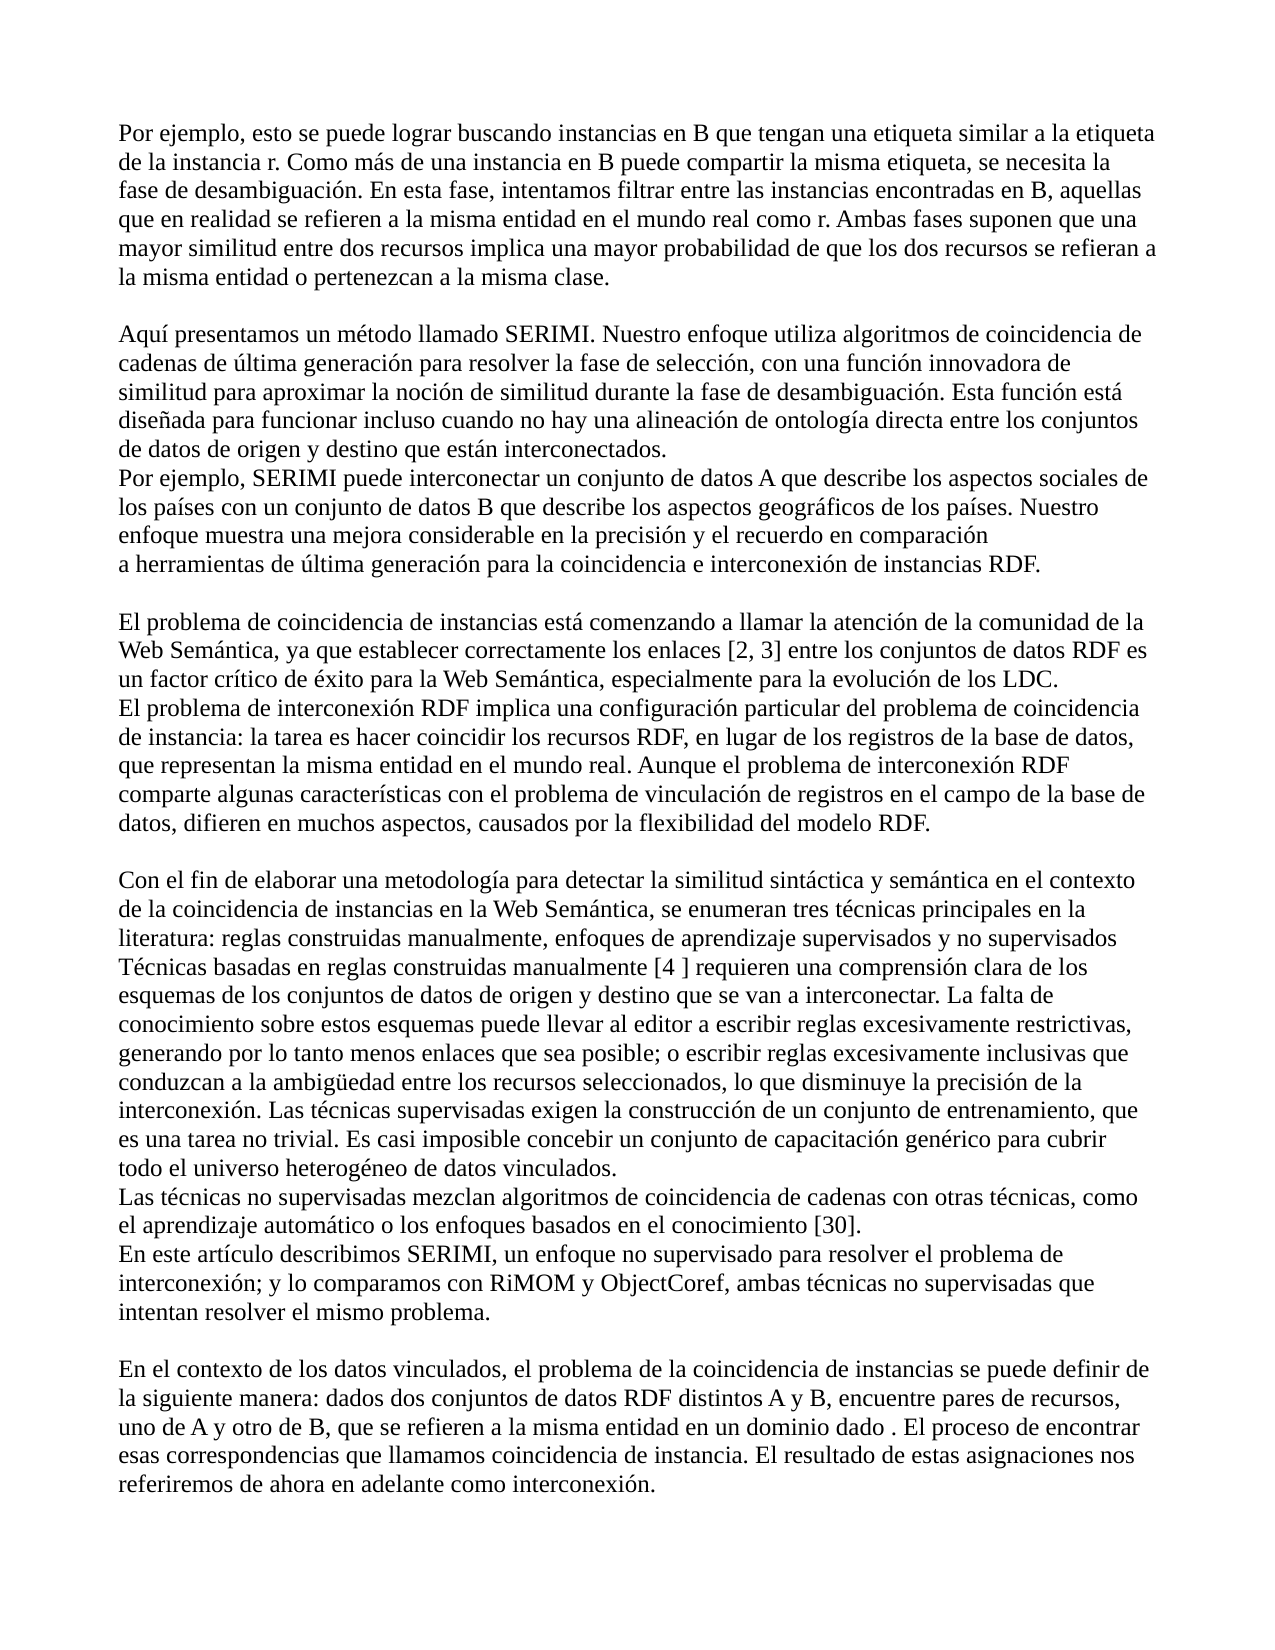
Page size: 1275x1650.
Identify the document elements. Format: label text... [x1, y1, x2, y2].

text Las técnicas no supervisadas mezclan algoritmos de coincidencia de cadenas con otras técnicas, como el aprendizaje automático o los enfoques basados ​​en el conocimiento [30]. [118, 1182, 1157, 1239]
text Por ejemplo, SERIMI puede interconectar un conjunto de datos A que describe los aspectos sociales de los países con un conjunto de datos B que describe los aspectos geográficos de los países. Nuestro enfoque muestra una mejora considerable en la precisión y el recuerdo en comparación [118, 463, 1157, 549]
text En el contexto de los datos vinculados, el problema de la coincidencia de instancias se puede definir de la siguiente manera: dados dos conjuntos de datos RDF distintos A y B, encuentre pares de recursos, uno de A y otro de B, que se refieren a la misma entidad en un dominio dado . El proceso de encontrar esas correspondencias que llamamos coincidencia de instancia. El resultado de estas asignaciones nos referiremos de ahora en adelante como interconexión. [118, 1354, 1157, 1498]
text Por ejemplo, esto se puede lograr buscando instancias en B que tengan una etiqueta similar a la etiqueta de la instancia r. Como más de una instancia en B puede compartir la misma etiqueta, se necesita la fase de desambiguación. En esta fase, intentamos filtrar entre las instancias encontradas en B, aquellas que en realidad se refieren a la misma entidad en el mundo real como r. Ambas fases suponen que una mayor similitud entre dos recursos implica una mayor probabilidad de que los dos recursos se refieran a la misma entidad o pertenezcan a la misma clase. [118, 118, 1157, 291]
text El problema de interconexión RDF implica una configuración particular del problema de coincidencia de instancia: la tarea es hacer coincidir los recursos RDF, en lugar de los registros de la base de datos, que representan la misma entidad en el mundo real. Aunque el problema de interconexión RDF comparte algunas características con el problema de vinculación de registros en el campo de la base de datos, difieren en muchos aspectos, causados por la flexibilidad del modelo RDF. [118, 693, 1157, 837]
text Aquí presentamos un método llamado SERIMI. Nuestro enfoque utiliza algoritmos de coincidencia de cadenas de última generación para resolver la fase de selección, con una función innovadora de similitud para aproximar la noción de similitud durante la fase de desambiguación. Esta función está diseñada para funcionar incluso cuando no hay una alineación de ontología directa entre los conjuntos de datos de origen y destino que están interconectados. [118, 319, 1157, 463]
text a herramientas de última generación para la coincidencia e interconexión de instancias RDF. [118, 549, 1157, 578]
text El problema de coincidencia de instancias está comenzando a llamar la atención de la comunidad de la Web Semántica, ya que establecer correctamente los enlaces [2, 3] entre los conjuntos de datos RDF es un factor crítico de éxito para la Web Semántica, especialmente para la evolución de los LDC. [118, 607, 1157, 693]
text En este artículo describimos SERIMI, un enfoque no supervisado para resolver el problema de interconexión; y lo comparamos con RiMOM y ObjectCoref, ambas técnicas no supervisadas que intentan resolver el mismo problema. [118, 1239, 1157, 1326]
text Con el fin de elaborar una metodología para detectar la similitud sintáctica y semántica en el contexto de la coincidencia de instancias en la Web Semántica, se enumeran tres técnicas principales en la literatura: reglas construidas manualmente, enfoques de aprendizaje supervisados ​​y no supervisados ​​Técnicas basadas en reglas construidas manualmente [4 ] requieren una comprensión clara de los esquemas de los conjuntos de datos de origen y destino que se van a interconectar. La falta de conocimiento sobre estos esquemas puede llevar al editor a escribir reglas excesivamente restrictivas, generando por lo tanto menos enlaces que sea posible; o escribir reglas excesivamente inclusivas que conduzcan a la ambigüedad entre los recursos seleccionados, lo que disminuye la precisión de la interconexión. Las técnicas supervisadas exigen la construcción de un conjunto de entrenamiento, que es una tarea no trivial. Es casi imposible concebir un conjunto de capacitación genérico para cubrir todo el universo heterogéneo de datos vinculados. [118, 866, 1157, 1182]
